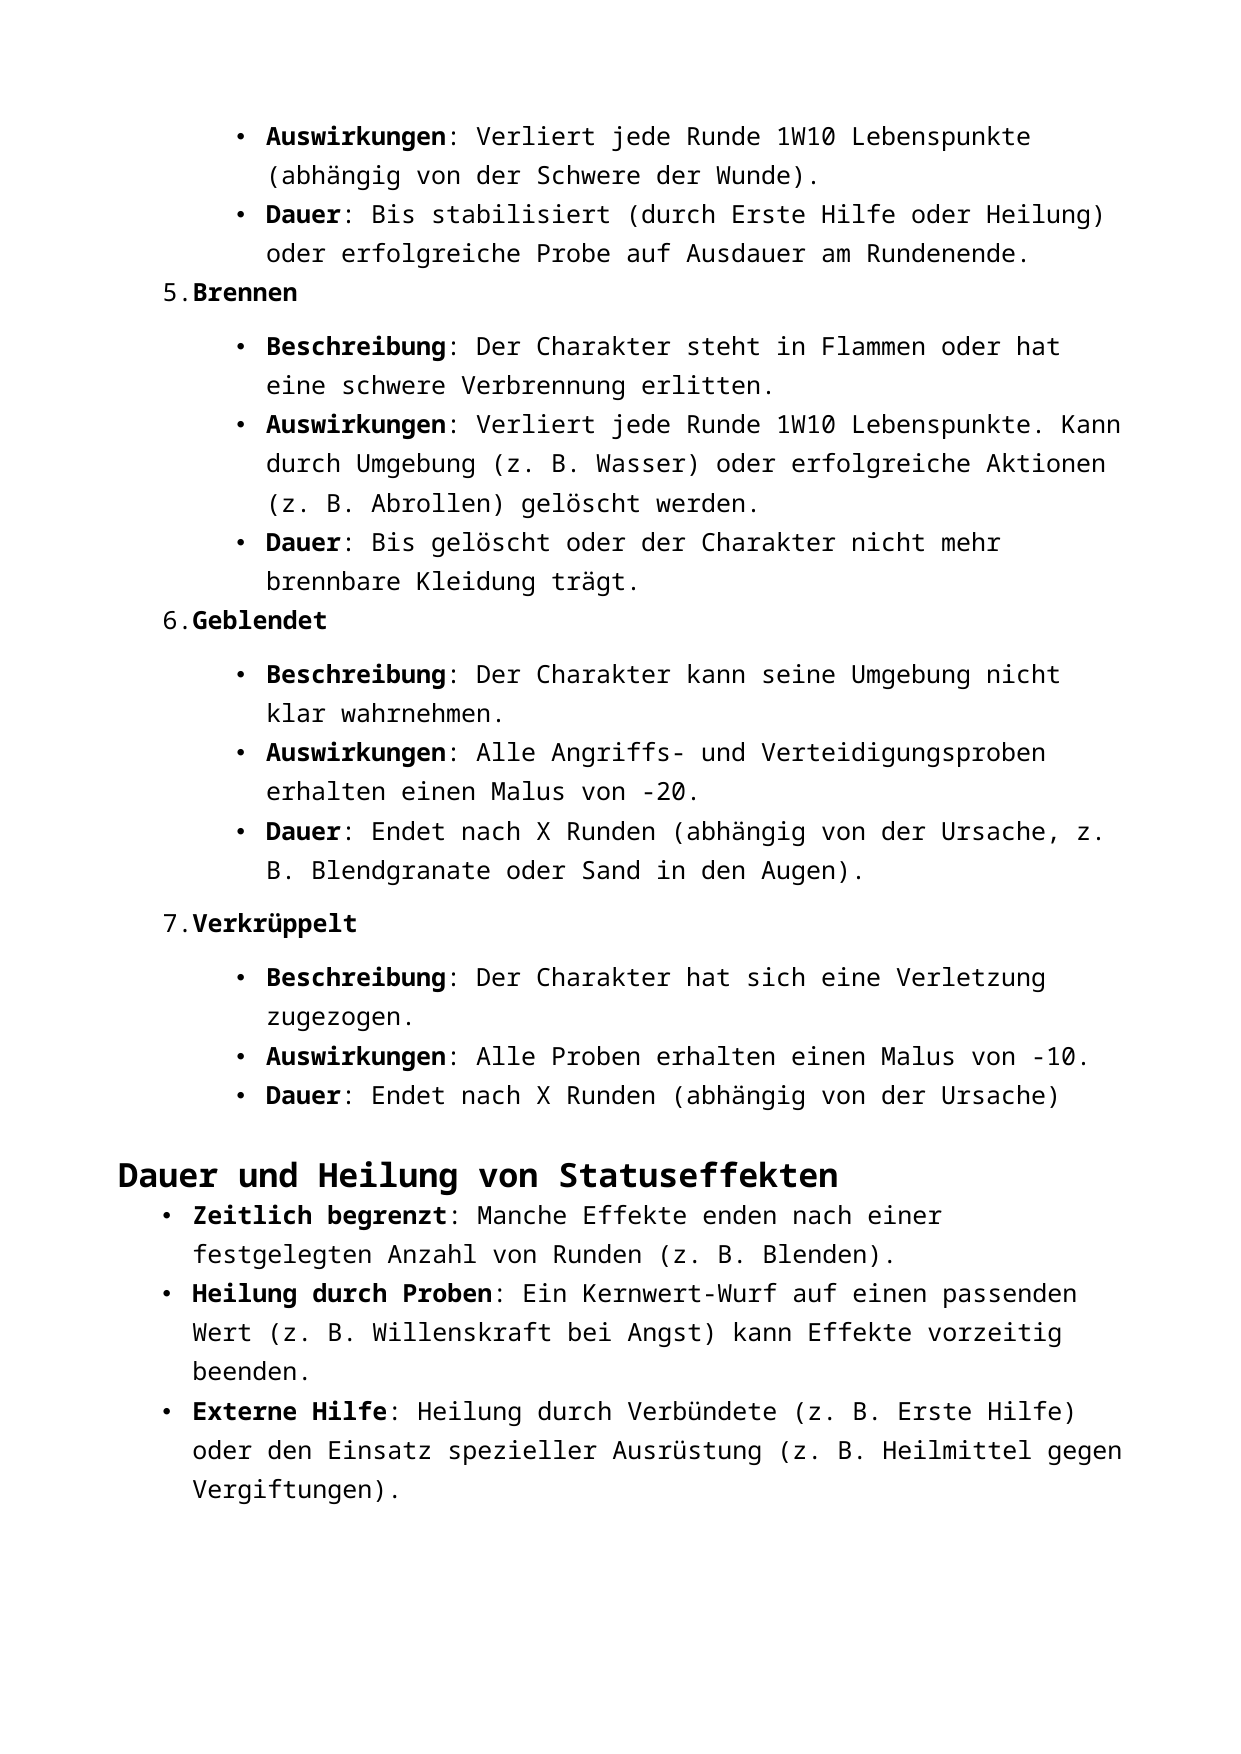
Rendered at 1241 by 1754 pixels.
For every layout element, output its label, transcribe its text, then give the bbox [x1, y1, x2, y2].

subtitle Dauer und Heilung von Statuseffekten [118, 1152, 1122, 1197]
list Brennen [162, 275, 1122, 309]
list Dauer: Bis stabilisiert (durch Erste Hilfe oder Heilung) oder erfolgreiche Probe auf Ausdauer am Rundenende. [236, 196, 1122, 270]
list Dauer: Bis gelöscht oder der Charakter nicht mehr brennbare Kleidung trägt. [236, 524, 1122, 598]
list Heilung durch Proben: Ein Kernwert-Wurf auf einen passenden Wert (z. B. Willenskraft bei Angst) kann Effekte vorzeitig beenden. [162, 1276, 1122, 1388]
list Beschreibung: Der Charakter steht in Flammen oder hat eine schwere Verbrennung erlitten. [236, 328, 1122, 402]
list Verkrüppelt [162, 906, 1122, 940]
list Beschreibung: Der Charakter kann seine Umgebung nicht klar wahrnehmen. [236, 656, 1122, 730]
list Auswirkungen: Verliert jede Runde 1W10 Lebenspunkte (abhängig von der Schwere der Wunde). [236, 118, 1122, 191]
list Dauer: Endet nach X Runden (abhängig von der Ursache, z. B. Blendgranate oder Sand in den Augen). [236, 813, 1122, 886]
list Auswirkungen: Verliert jede Runde 1W10 Lebenspunkte. Kann durch Umgebung (z. B. Wasser) oder erfolgreiche Aktionen (z. B. Abrollen) gelöscht werden. [236, 407, 1122, 519]
list Auswirkungen: Alle Proben erhalten einen Malus von -10. [236, 1038, 1122, 1072]
list Auswirkungen: Alle Angriffs- und Verteidigungsproben erhalten einen Malus von -20. [236, 735, 1122, 808]
list Zeitlich begrenzt: Manche Effekte enden nach einer festgelegten Anzahl von Runden (z. B. Blenden). [162, 1197, 1122, 1271]
list Externe Hilfe: Heilung durch Verbündete (z. B. Erste Hilfe) oder den Einsatz spezieller Ausrüstung (z. B. Heilmittel gegen Vergiftungen). [162, 1393, 1122, 1506]
list Beschreibung: Der Charakter hat sich eine Verletzung zugezogen. [236, 960, 1122, 1033]
list Geblendet [162, 603, 1122, 637]
list Dauer: Endet nach X Runden (abhängig von der Ursache) [236, 1077, 1122, 1111]
